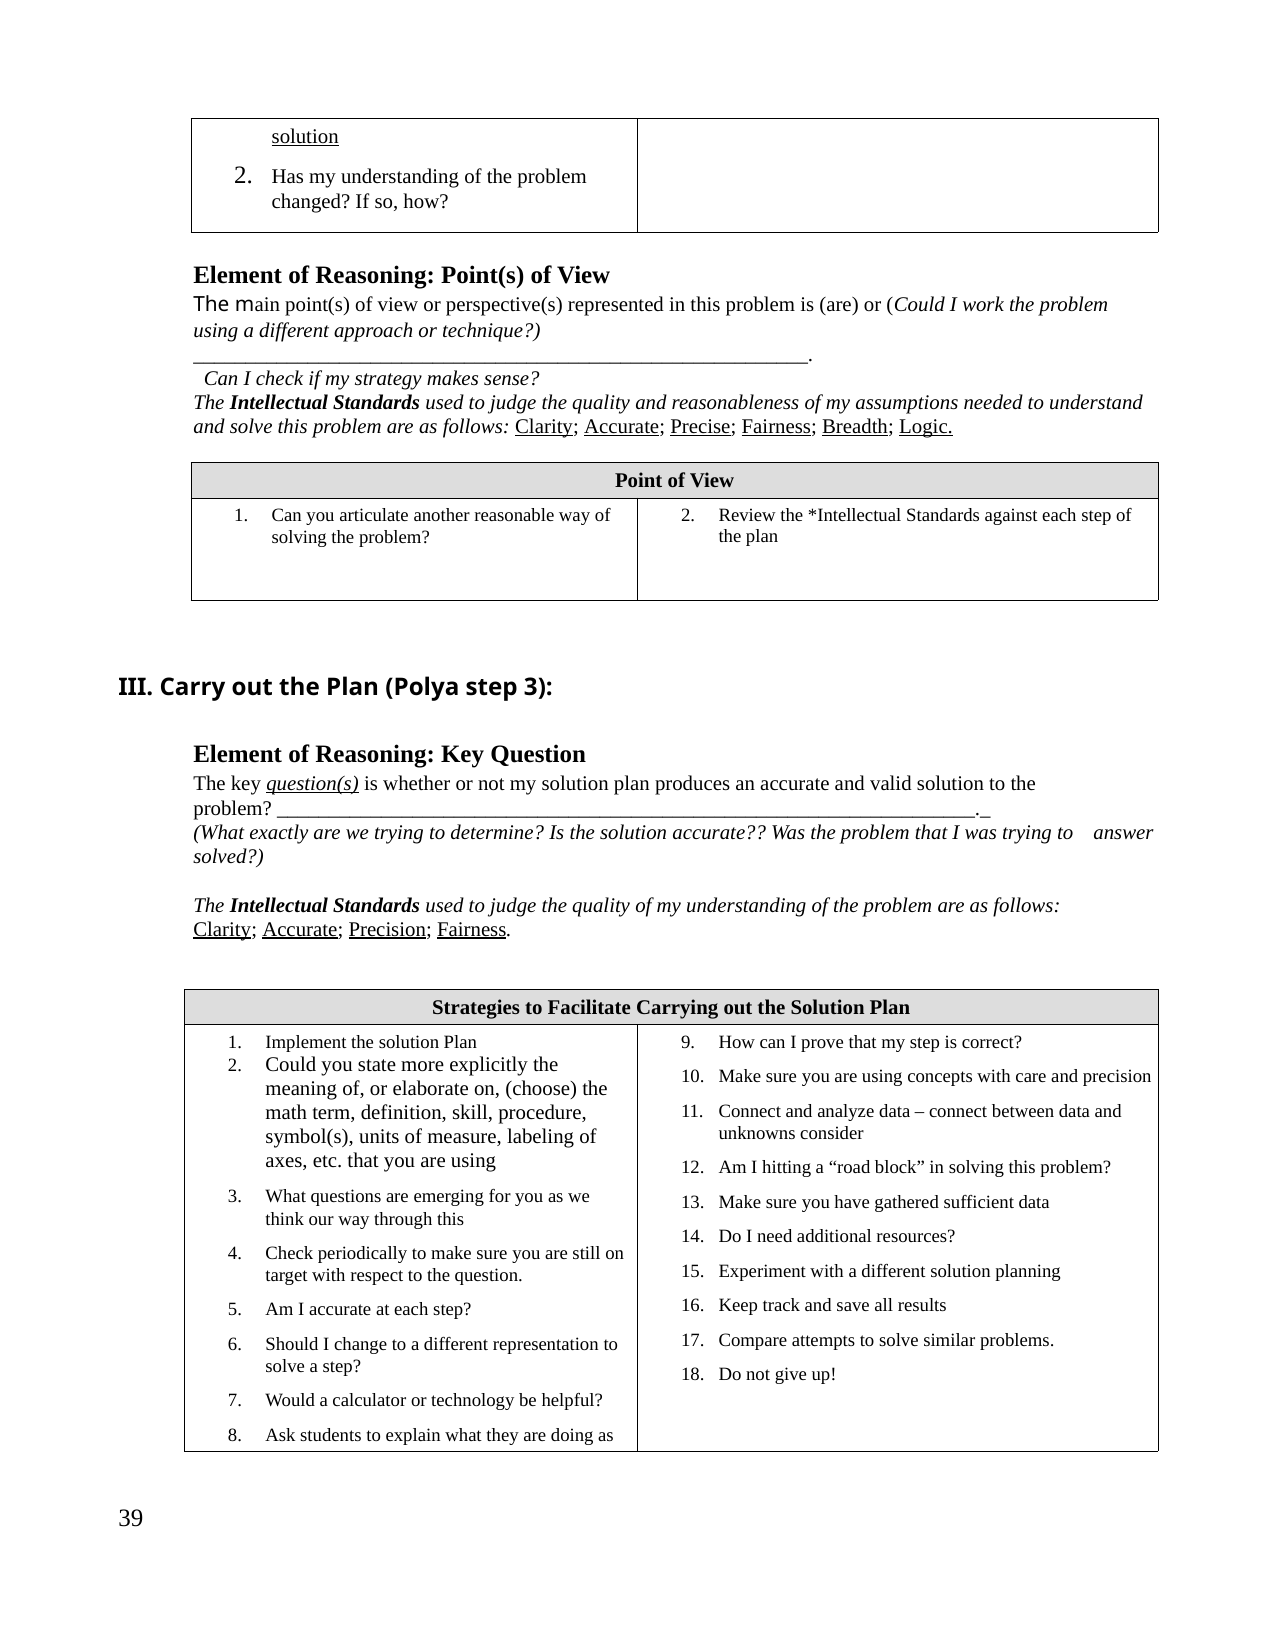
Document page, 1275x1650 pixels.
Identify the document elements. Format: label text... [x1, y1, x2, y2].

table_cell Can you articulate another reasonable way of solving the problem? [192, 499, 637, 600]
text Can I check if my strategy makes sense? [118, 366, 1157, 390]
text Element of Reasoning: Point(s) of View [118, 260, 1157, 289]
table_cell How can I prove that my step is correct? Make sure you are using concepts with care and precision Connect and analyze data – connect between data and unknowns consider Am I hitting a “road block” in solving this problem? Make sure you have gathered sufficient data Do I need additional resources? Experiment with a different solution planning Keep track and save all results Compare attempts to solve similar problems. Do not give up! [638, 1025, 1158, 1451]
text III. Carry out the Plan (Polya step 3): [118, 669, 1157, 726]
text Clarity; Accurate; Precision; Fairness. [118, 917, 1157, 941]
table_cell Implement the solution Plan Could you state more explicitly the meaning of, or elaborate on, (choose) the math term, definition, skill, procedure, symbol(s), units of measure, labeling of axes, etc. that you are using What questions are emerging for you as we think our way through this Check periodically to make sure you are still on target with respect to the question. Am I accurate at each step? Should I change to a different representation to solve a step? Would a calculator or technology be helpful? Ask students to explain what they are doing as [185, 1025, 637, 1451]
text The key question(s) is whether or not my solution plan produces an accurate and valid solution to the problem? ___________________________________________________________________._ [118, 767, 1157, 820]
text Element of Reasoning: Key Question [118, 739, 1157, 767]
text The Intellectual Standards used to judge the quality and reasonableness of my assumptions needed to understand and solve this problem are as follows: Clarity; Accurate; Precise; Fairness; Breadth; Logic. [118, 390, 1157, 438]
table_cell Review the *Intellectual Standards against each step of the plan [638, 499, 1158, 600]
table_cell Develop a line of reasoning – Map and explain the plan – prepare to bring in the solution Has my understanding of the problem changed? If so, how? [192, 119, 637, 232]
table_header Point of View [192, 463, 1158, 498]
table_header Strategies to Facilitate Carrying out the Solution Plan [185, 990, 1158, 1024]
table_cell [638, 119, 1158, 232]
text The main point(s) of view or perspective(s) represented in this problem is (are) or (Could I work the problem using a different approach or technique?) ___________________________________________________________. [118, 289, 1157, 366]
text The Intellectual Standards used to judge the quality of my understanding of the problem are as follows: [118, 892, 1157, 917]
text (What exactly are we trying to determine? Is the solution accurate?? Was the problem that I was trying to answer solved?) [118, 820, 1157, 868]
